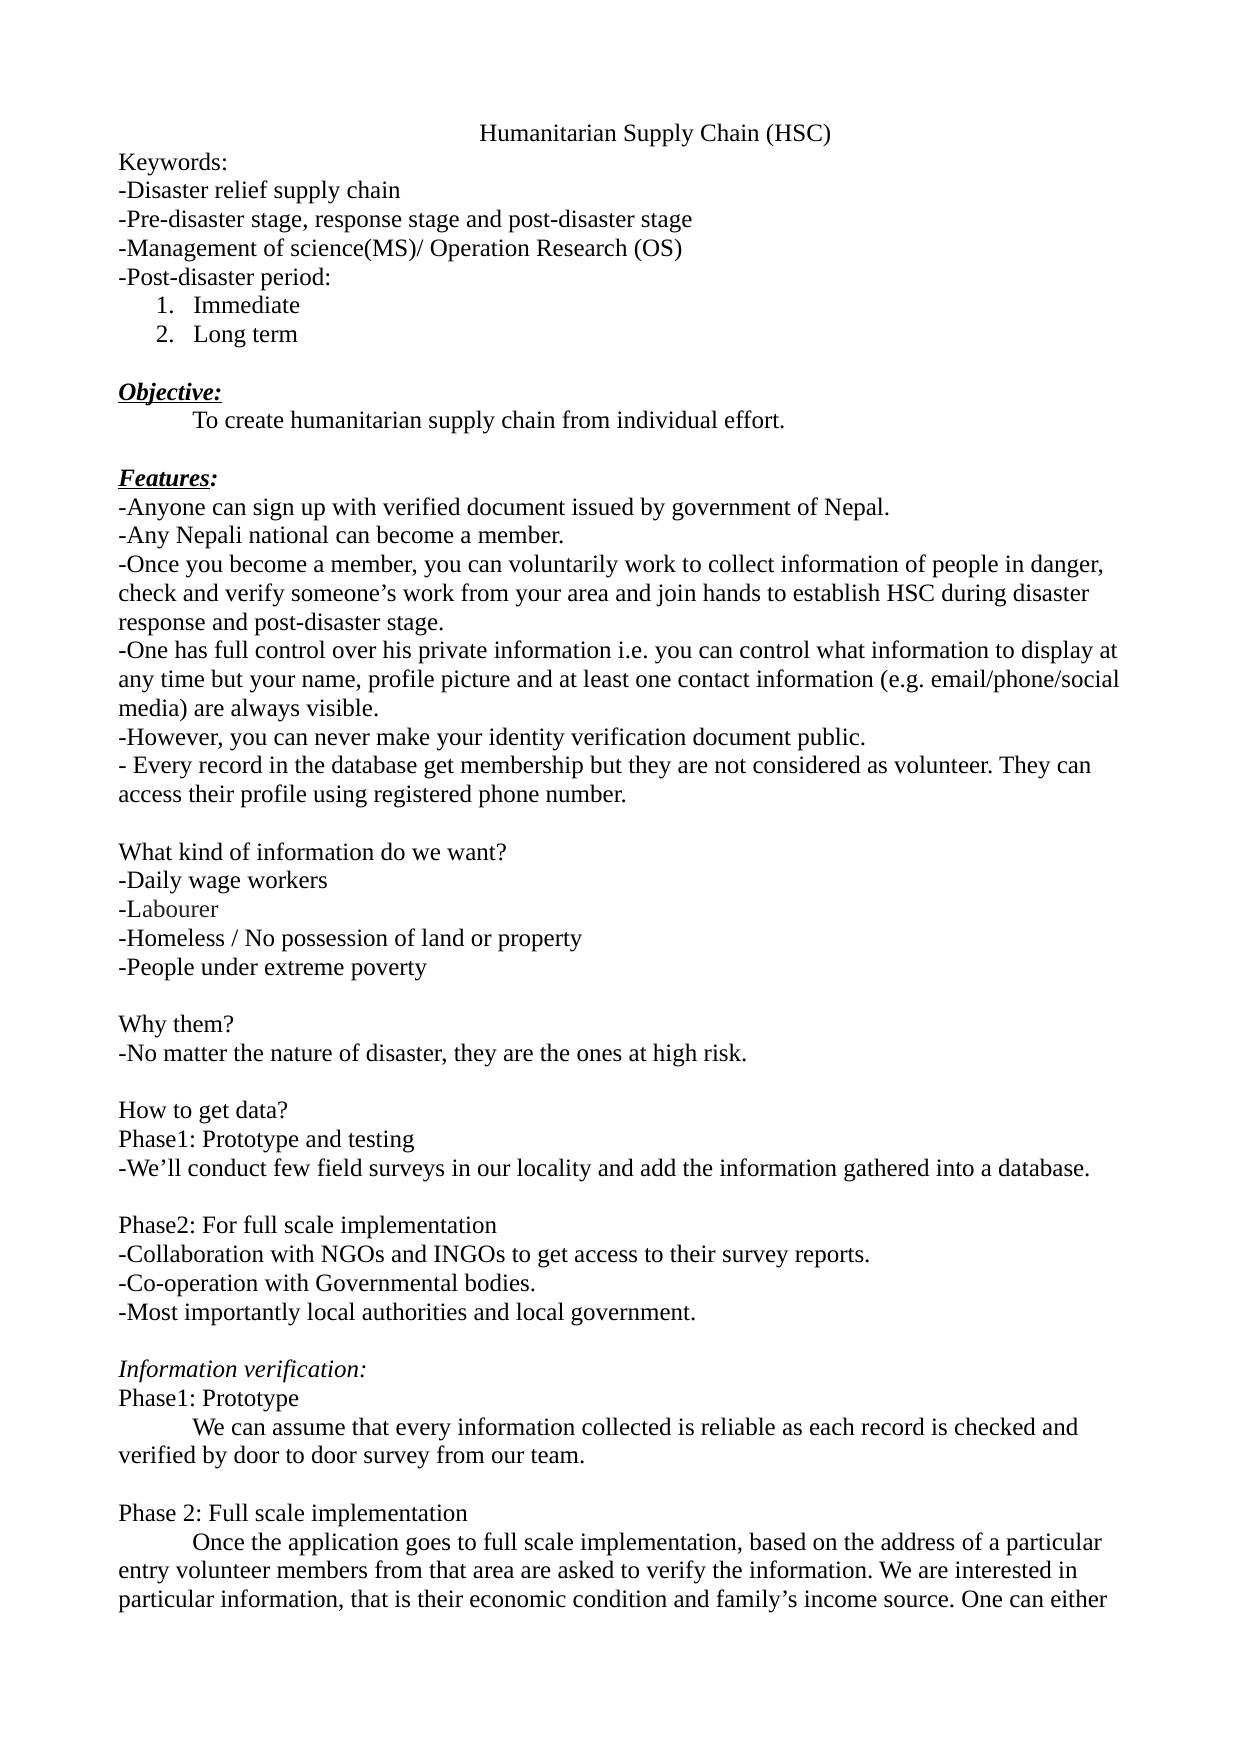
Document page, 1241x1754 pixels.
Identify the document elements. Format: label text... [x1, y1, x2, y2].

text -Anyone can sign up with verified document issued by government of Nepal. [118, 492, 1122, 521]
text -Collaboration with NGOs and INGOs to get access to their survey reports. [118, 1239, 1122, 1268]
text -Pre-disaster stage, response stage and post-disaster stage [118, 204, 1122, 233]
text -One has full control over his private information i.e. you can control what information to display at any time but your name, profile picture and at least one contact information (e.g. email/phone/social media) are always visible. [118, 636, 1122, 722]
text Phase2: For full scale implementation [118, 1211, 1122, 1239]
text Phase1: Prototype and testing [118, 1124, 1122, 1153]
text Why them? [118, 1009, 1122, 1038]
text What kind of information do we want? [118, 837, 1122, 866]
text -People under extreme poverty [118, 952, 1122, 981]
text Keywords: [118, 147, 1122, 176]
text -Most importantly local authorities and local government. [118, 1297, 1122, 1326]
text -Co-operation with Governmental bodies. [118, 1268, 1122, 1297]
text To create humanitarian supply chain from individual effort. [118, 406, 1122, 434]
text -Homeless / No possession of land or property [118, 923, 1122, 952]
list Immediate [156, 291, 1122, 319]
text -Labourer [118, 894, 1122, 923]
text How to get data? [118, 1096, 1122, 1124]
text Phase1: Prototype [118, 1383, 1122, 1412]
text Once the application goes to full scale implementation, based on the address of a particular entry volunteer members from that area are asked to verify the information. We are interested in particular information, that is their economic condition and family’s income source. One can either [118, 1527, 1122, 1613]
text -Post-disaster period: [118, 262, 1122, 291]
text Phase 2: Full scale implementation [118, 1498, 1122, 1527]
text - Every record in the database get membership but they are not considered as volunteer. They can access their profile using registered phone number. [118, 751, 1122, 808]
text Information verification: [118, 1354, 1122, 1383]
list Long term [156, 319, 1122, 348]
text We can assume that every information collected is reliable as each record is checked and verified by door to door survey from our team. [118, 1412, 1122, 1469]
text Features: [118, 463, 1122, 492]
text -However, you can never make your identity verification document public. [118, 722, 1122, 751]
text -No matter the nature of disaster, they are the ones at high risk. [118, 1038, 1122, 1067]
text -Any Nepali national can become a member. [118, 521, 1122, 549]
text Humanitarian Supply Chain (HSC) [118, 118, 1122, 147]
text Objective: [118, 377, 1122, 406]
text -Management of science(MS)/ Operation Research (OS) [118, 233, 1122, 262]
text -Daily wage workers [118, 866, 1122, 894]
text -Once you become a member, you can voluntarily work to collect information of people in danger, check and verify someone’s work from your area and join hands to establish HSC during disaster response and post-disaster stage. [118, 549, 1122, 636]
text -We’ll conduct few field surveys in our locality and add the information gathered into a database. [118, 1153, 1122, 1182]
text -Disaster relief supply chain [118, 176, 1122, 204]
